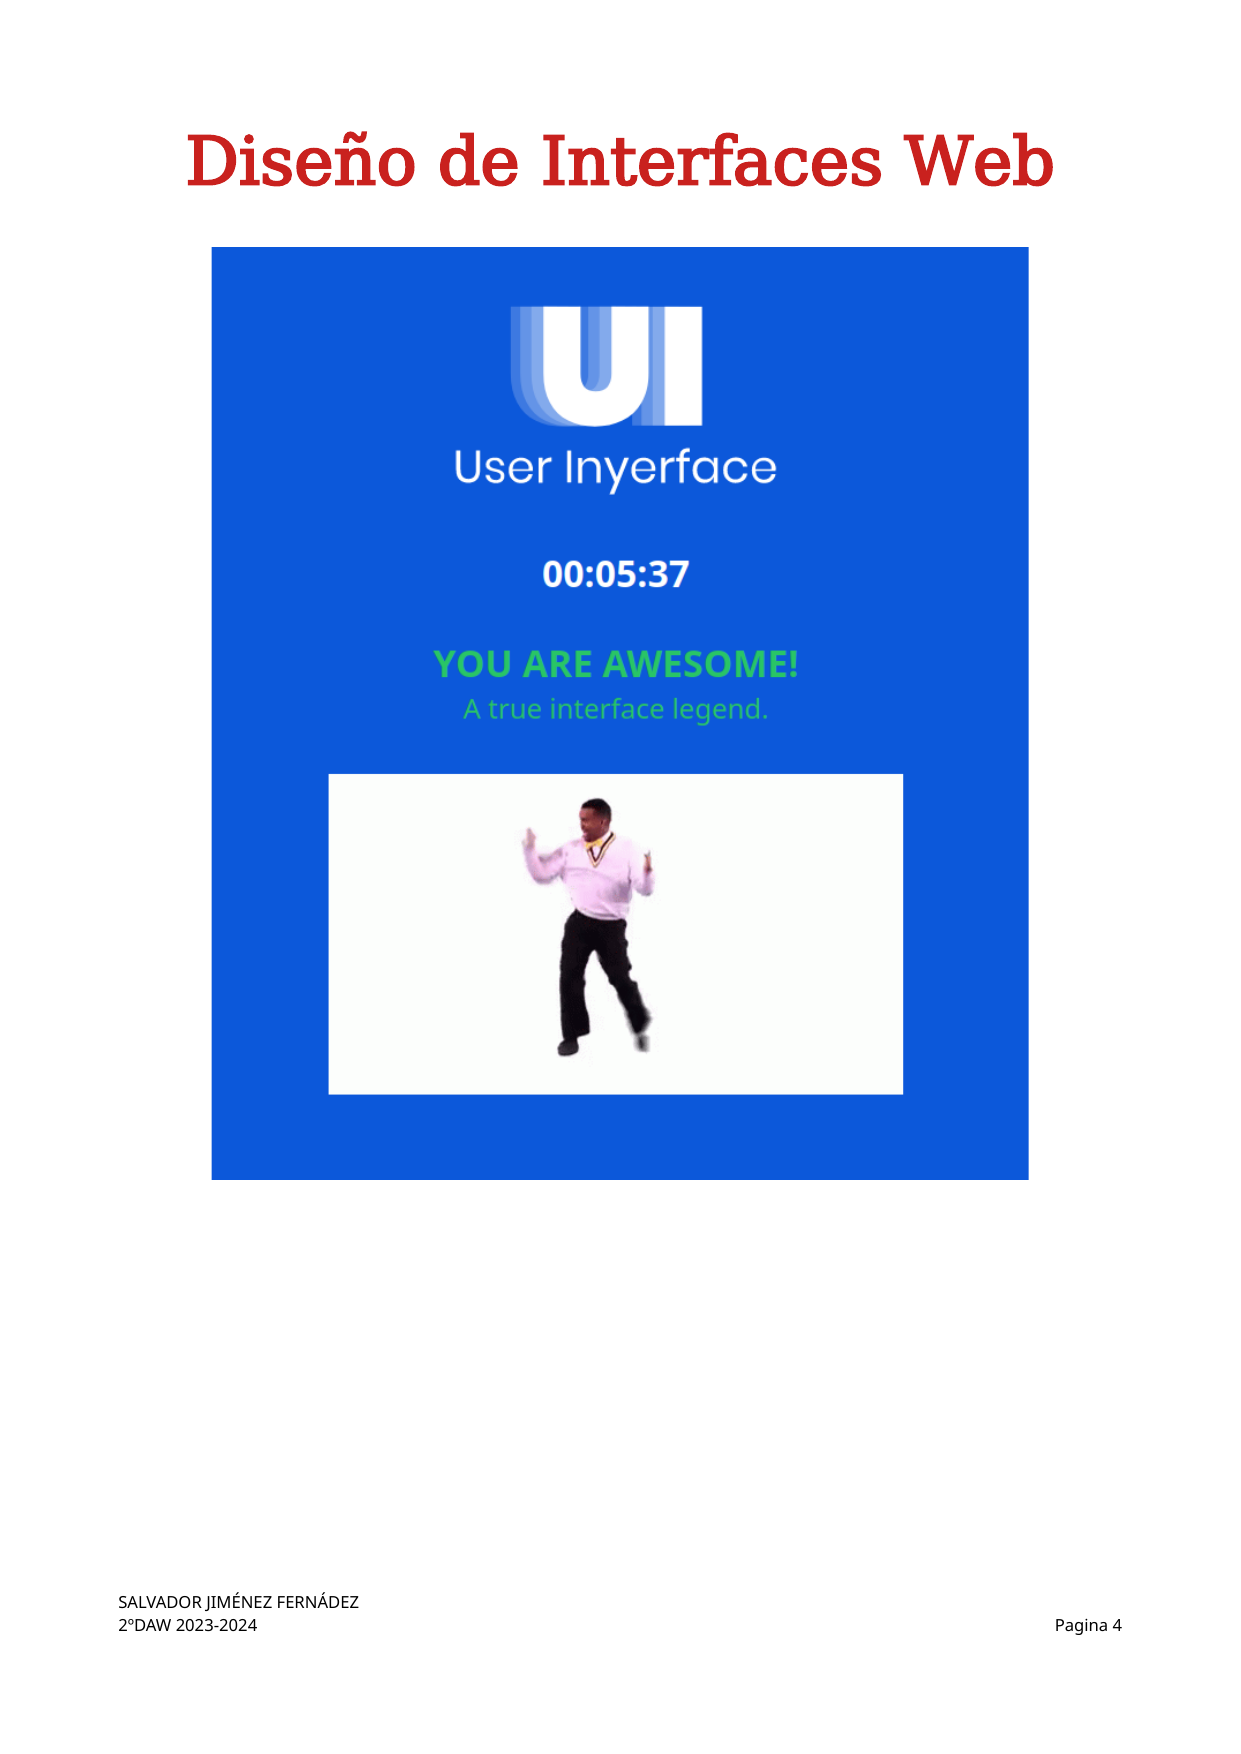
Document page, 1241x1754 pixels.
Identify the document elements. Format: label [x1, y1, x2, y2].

picture [211, 247, 1029, 1180]
